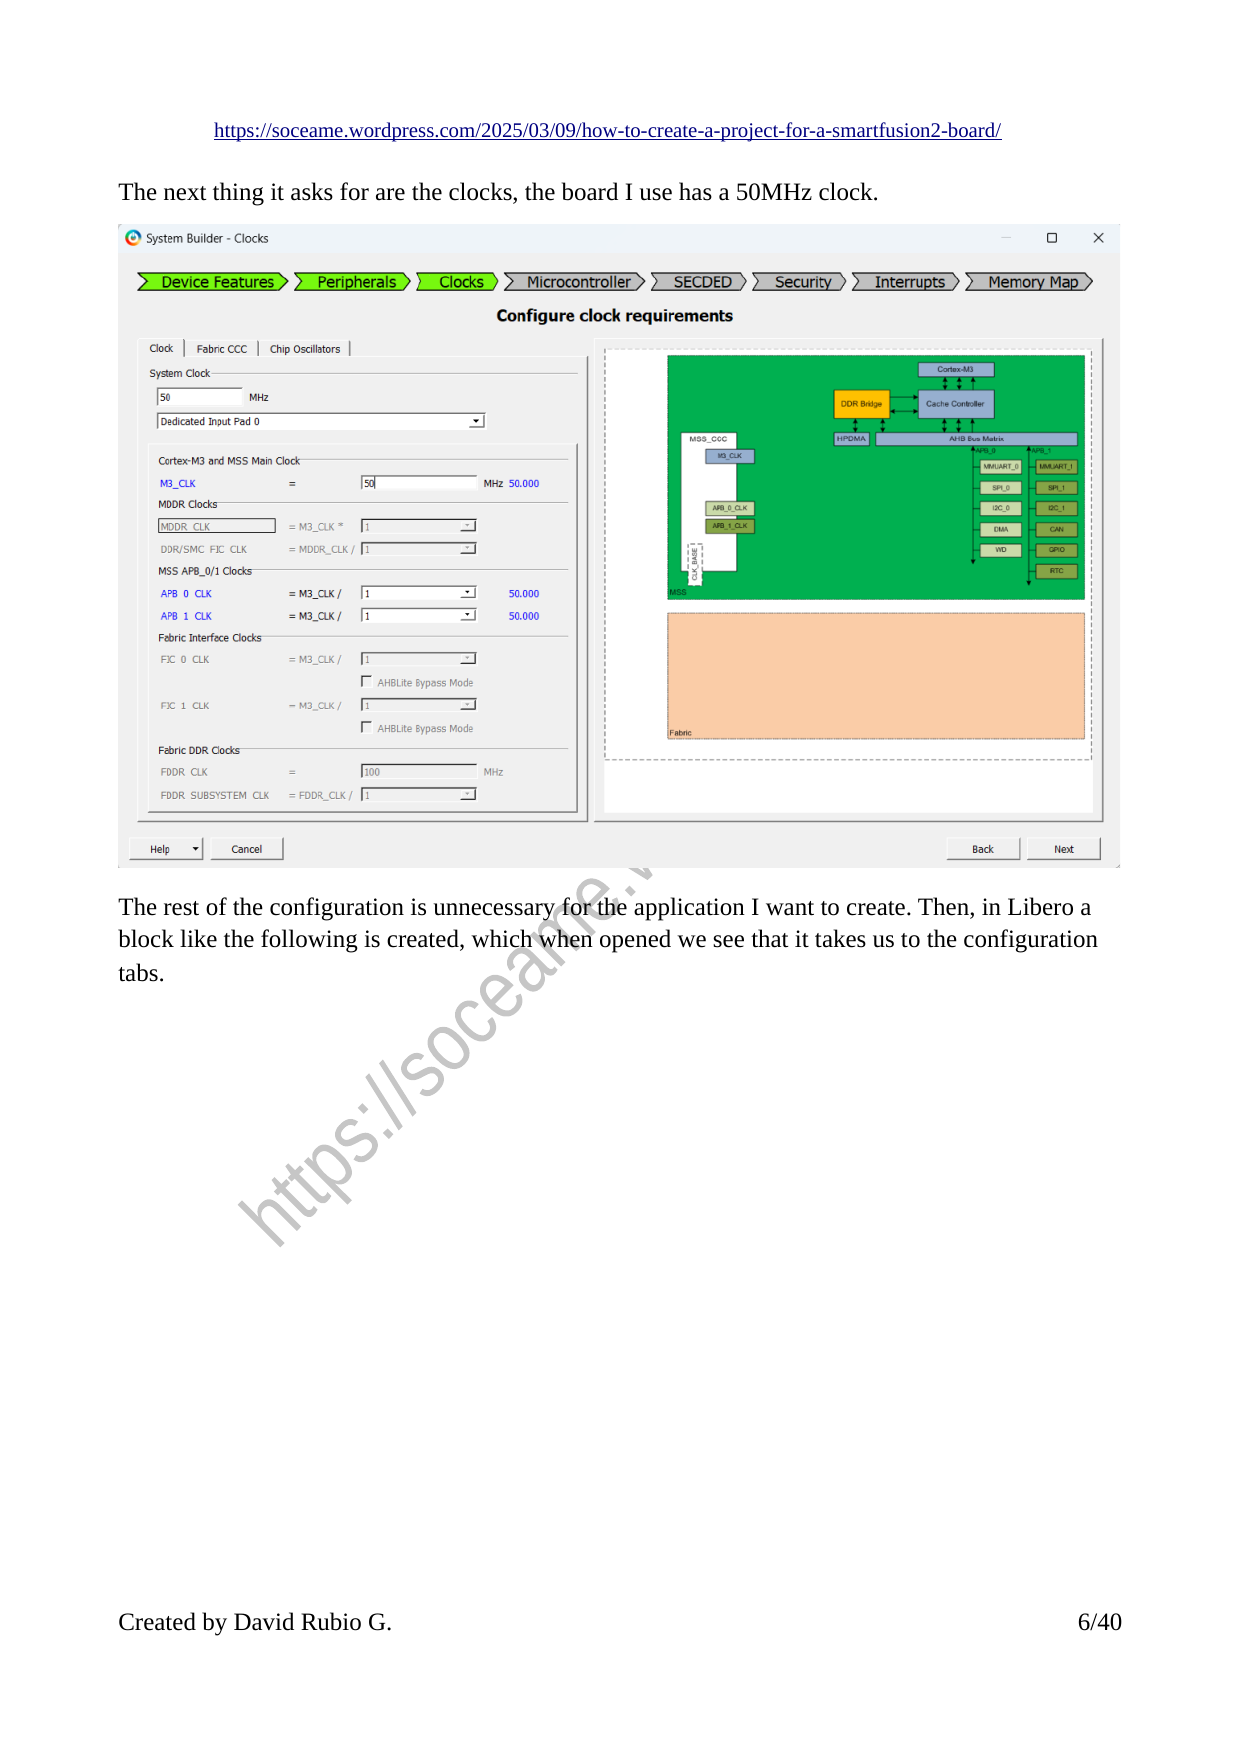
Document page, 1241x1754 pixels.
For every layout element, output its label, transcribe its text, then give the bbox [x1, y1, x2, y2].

text The rest of the configuration is unnecessary for the application I want to create. Then, in Libero a block like the following is created, which when opened we see that it takes us to the configuration tabs. [118, 892, 579, 986]
text The rest of the configuration is unnecessary for the application I want to create. Then, in Libero a block like the following is created, which when opened we see that it takes us to the configuration tabs. [524, 892, 1122, 986]
text The next thing it asks for are the clocks, the board I use has a 50MHz clock. [118, 177, 1122, 206]
picture [118, 224, 1121, 868]
